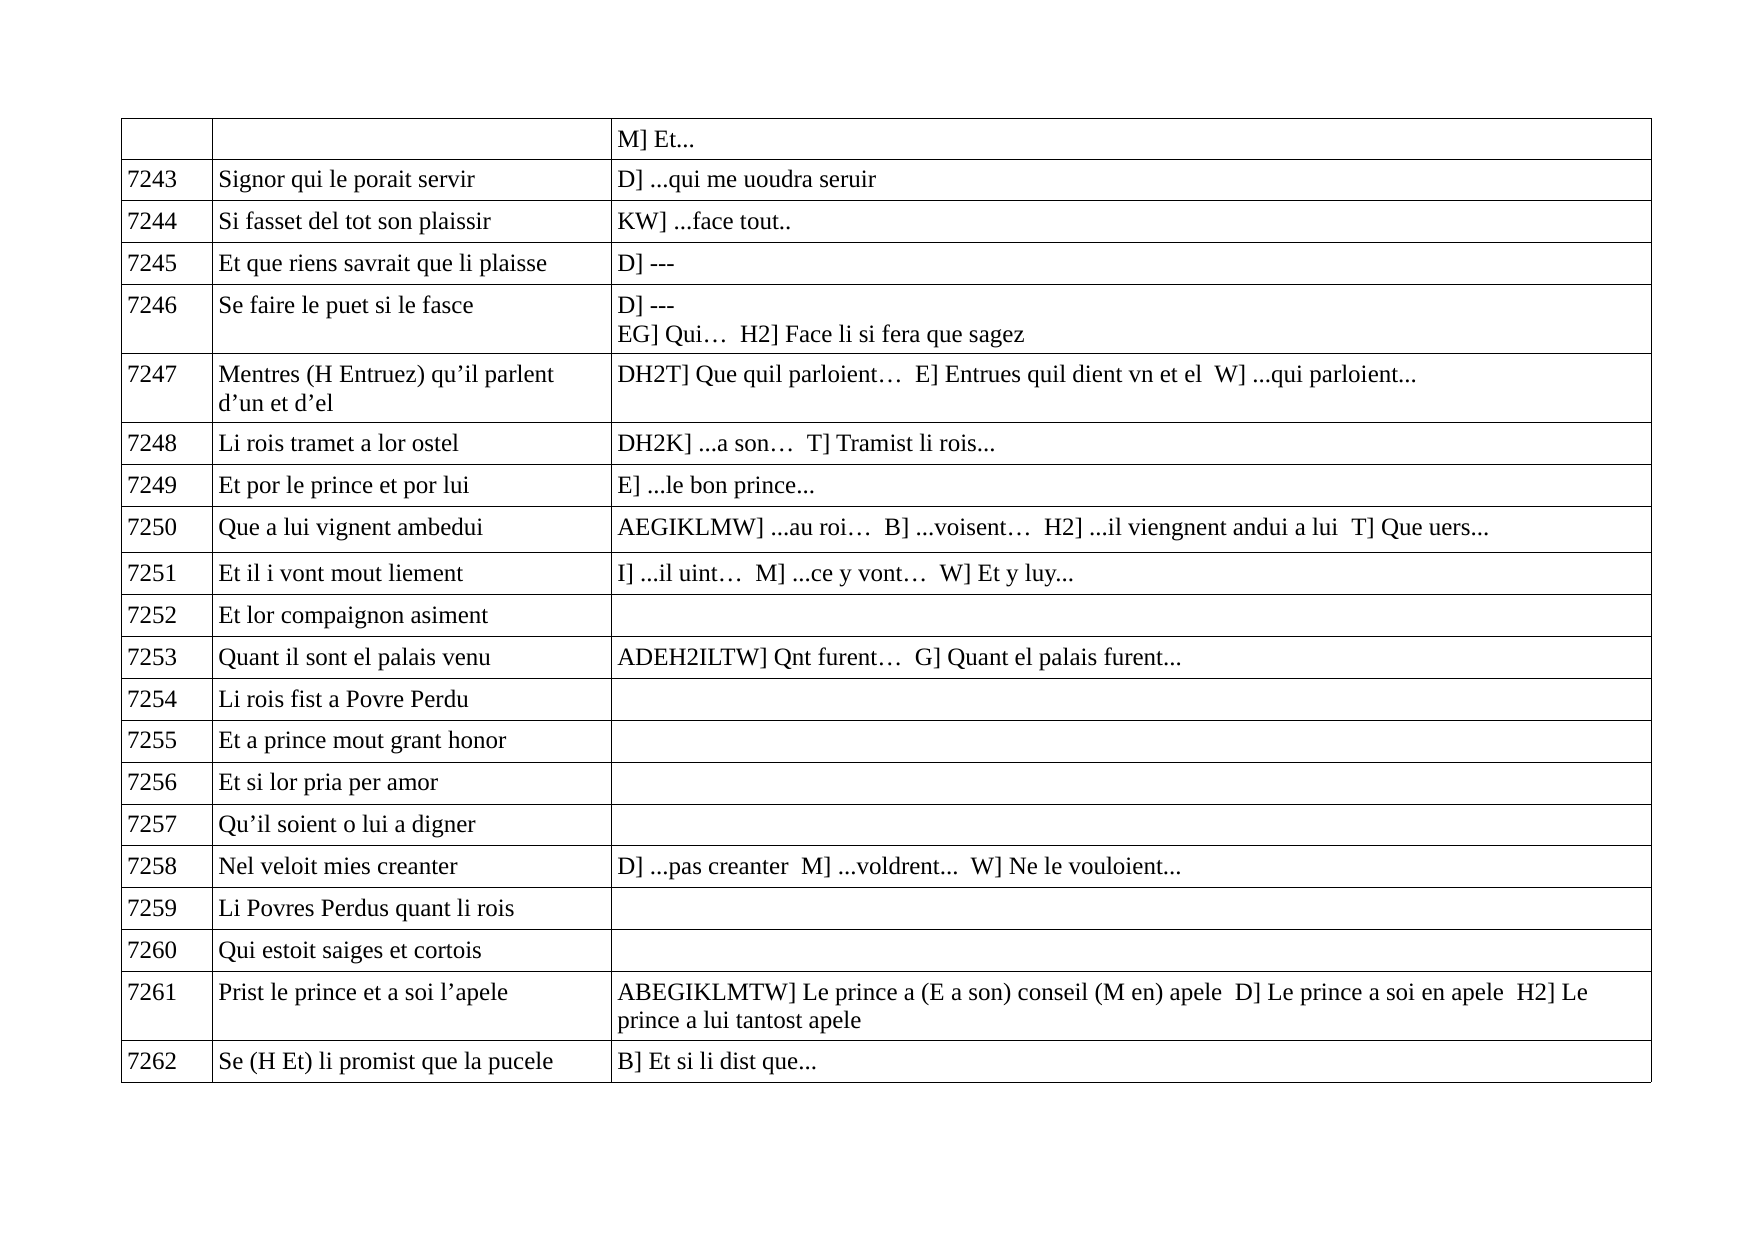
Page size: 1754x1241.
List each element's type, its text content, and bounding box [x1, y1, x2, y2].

table_cell Li rois fist a Povre Perdu [213, 679, 611, 720]
table_cell Li Povres Perdus quant li rois [213, 888, 611, 929]
table_cell DH2T] Que quil parloient… E] Entrues quil dient vn et el W] ...qui parloient... [612, 354, 1651, 422]
table_cell KW] ...face tout.. [612, 201, 1651, 242]
table_cell 7251 [122, 553, 212, 594]
table_cell Mentres (H Entruez) qu’il parlent d’un et d’el [213, 354, 611, 422]
table_cell Qui estoit saiges et cortois [213, 930, 611, 971]
table_cell Se faire le puet si le fasce [213, 285, 611, 353]
table_cell D] ...qui me uoudra seruir [612, 160, 1651, 200]
table_cell Et que riens savrait que li plaisse [213, 243, 611, 284]
table_cell [612, 888, 1651, 929]
table_cell 7259 [122, 888, 212, 929]
table_cell D] --- EG] Qui… H2] Face li si fera que sagez [612, 285, 1651, 353]
table_cell 7247 [122, 354, 212, 422]
table_cell [612, 721, 1651, 762]
table_cell D] ...pas creanter M] ...voldrent... W] Ne le vouloient... [612, 846, 1651, 887]
table_cell 7248 [122, 423, 212, 464]
table_cell 7255 [122, 721, 212, 762]
table_cell Se (H Et) li promist que la pucele [213, 1041, 611, 1082]
table_cell Prist le prince et a soi l’apele [213, 972, 611, 1040]
table_cell Qu’il soient o lui a digner [213, 805, 611, 845]
table_cell Et por le prince et por lui [213, 465, 611, 506]
table_cell Que a lui vignent ambedui [213, 507, 611, 552]
table_cell [612, 679, 1651, 720]
table_cell 7258 [122, 846, 212, 887]
table_cell E] ...le bon prince... [612, 465, 1651, 506]
table_cell Si fasset del tot son plaissir [213, 201, 611, 242]
table_cell 7243 [122, 160, 212, 200]
table_cell 7244 [122, 201, 212, 242]
table_cell 7262 [122, 1041, 212, 1082]
table_cell Et a prince mout grant honor [213, 721, 611, 762]
table_cell [612, 595, 1651, 636]
table_cell Quant il sont el palais venu [213, 637, 611, 678]
table_cell Signor qui le porait servir [213, 160, 611, 200]
table_cell 7245 [122, 243, 212, 284]
table_cell Et il i vont mout liement [213, 553, 611, 594]
table_cell Nel veloit mies creanter [213, 846, 611, 887]
table_cell D] --- [612, 243, 1651, 284]
table_cell 7256 [122, 763, 212, 803]
table_cell 7260 [122, 930, 212, 971]
table_cell [213, 119, 611, 158]
table_cell 7253 [122, 637, 212, 678]
table_cell --- M] Et... [612, 119, 1651, 158]
table_cell 7257 [122, 805, 212, 845]
table_cell Et lor compaignon asiment [213, 595, 611, 636]
table_cell 7246 [122, 285, 212, 353]
table_cell B] Et si li dist que... [612, 1041, 1651, 1082]
table_cell I] ...il uint… M] ...ce y vont… W] Et y luy... [612, 553, 1651, 594]
table_cell 7252 [122, 595, 212, 636]
table_cell 7250 [122, 507, 212, 552]
table_cell ADEH2ILTW] Qnt furent… G] Quant el palais furent... [612, 637, 1651, 678]
table_cell AEGIKLMW] ...au roi… B] ...voisent… H2] ...il viengnent andui a lui T] Que uers... [612, 507, 1651, 552]
table_cell [612, 763, 1651, 803]
table_cell Et si lor pria per amor [213, 763, 611, 803]
table_cell ABEGIKLMTW] Le prince a (E a son) conseil (M en) apele D] Le prince a soi en apele H2] Le prince a lui tantost apele [612, 972, 1651, 1040]
table_cell [122, 119, 212, 158]
table_cell DH2K] ...a son… T] Tramist li rois... [612, 423, 1651, 464]
table_cell 7249 [122, 465, 212, 506]
table_cell [612, 930, 1651, 971]
table_cell [612, 805, 1651, 845]
table_cell Li rois tramet a lor ostel [213, 423, 611, 464]
table_cell 7254 [122, 679, 212, 720]
table_cell 7261 [122, 972, 212, 1040]
